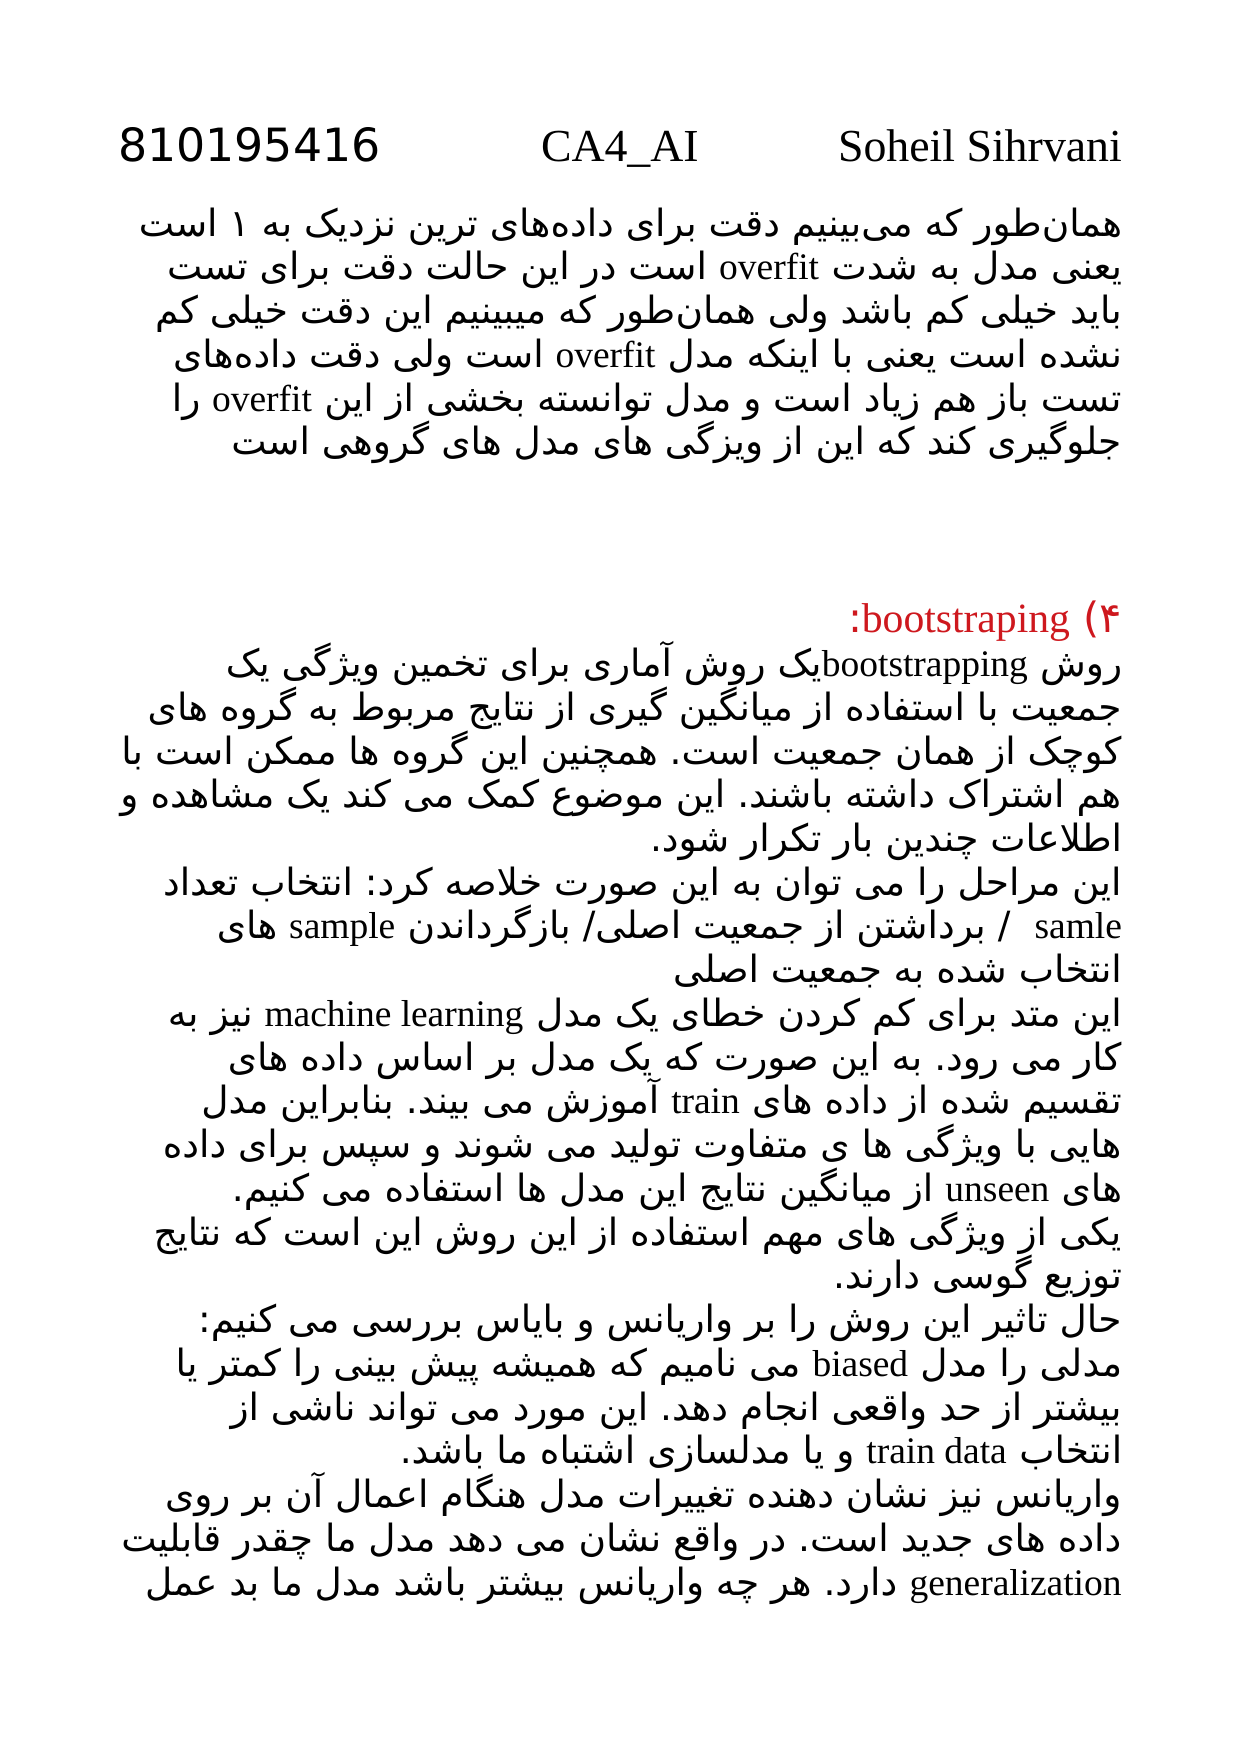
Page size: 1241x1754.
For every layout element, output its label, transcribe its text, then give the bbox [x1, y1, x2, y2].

text همان‌طور که می‌بینیم دقت برای داده‌های ترین نزدیک به ۱ است یعنی مدل به شدت overfit است در این حالت دقت برای تست باید خیلی کم باشد ولی همان‌طور که میبینیم این دقت خیلی کم نشده است یعنی با اینکه مدل overfit است ولی دقت داده‌های تست باز هم زیاد است و مدل توانسته بخشی از این overfit را جلوگیری کند که این از ویزگی های مدل های گروهی است [118, 201, 1122, 464]
text این مراحل را می توان به این صورت خلاصه کرد: انتخاب تعداد samle / برداشتن از جمعیت اصلی/ بازگرداندن sample های انتخاب شده به جمعیت اصلی [118, 860, 1122, 991]
text حال تاثیر این روش را بر واریانس و بایاس بررسی می کنیم: [118, 1298, 1122, 1341]
text مدلی را مدل biased می نامیم که همیشه پیش بینی را کمتر یا بیشتر از حد واقعی انجام دهد. این مورد می تواند ناشی از انتخاب train data و یا مدلسازی اشتباه ما باشد. [118, 1341, 1122, 1473]
text این متد برای کم کردن خطای یک مدل machine learning نیز به کار می رود. به این صورت که یک مدل بر اساس داده های تقسیم شده از داده های train آموزش می بیند. بنابراین مدل هایی با ویژگی ها ی متفاوت تولید می شوند و سپس برای داده های unseen از میانگین نتایج این مدل ها استفاده می کنیم. [118, 991, 1122, 1210]
text ۴) bootstraping: [118, 593, 1122, 642]
text یکی از ویژگی های مهم استفاده از این روش این است که نتایج توزیع گوسی دارند. [118, 1210, 1122, 1298]
text روش bootstrappingیک روش آماری برای تخمین ویژگی یک جمعیت با استفاده از میانگین گیری از نتایج مربوط به گروه های کوچک از همان جمعیت است. همچنین این گروه ها ممکن است با هم اشتراک داشته باشند. این موضوع کمک می کند یک مشاهده و اطلاعات چندین بار تکرار شود. [118, 642, 1122, 860]
text واریانس نیز نشان دهنده تغییرات مدل هنگام اعمال آن بر روی داده های جدید است. در واقع نشان می دهد مدل ما چقدر قابلیت generalization دارد. هر چه واریانس بیشتر باشد مدل ما بد عمل می کند و overfitting دارد. به صورت کلی ولی مدلی با پیچیدگی و feature های فراوان ممکن است overfitting و واریانس بالایی داشته باشد ولی از طرفی biased نباشد. بنابراین می تواند دقیق تر داده ها را کلاس بندی کند. [118, 1473, 1122, 1604]
